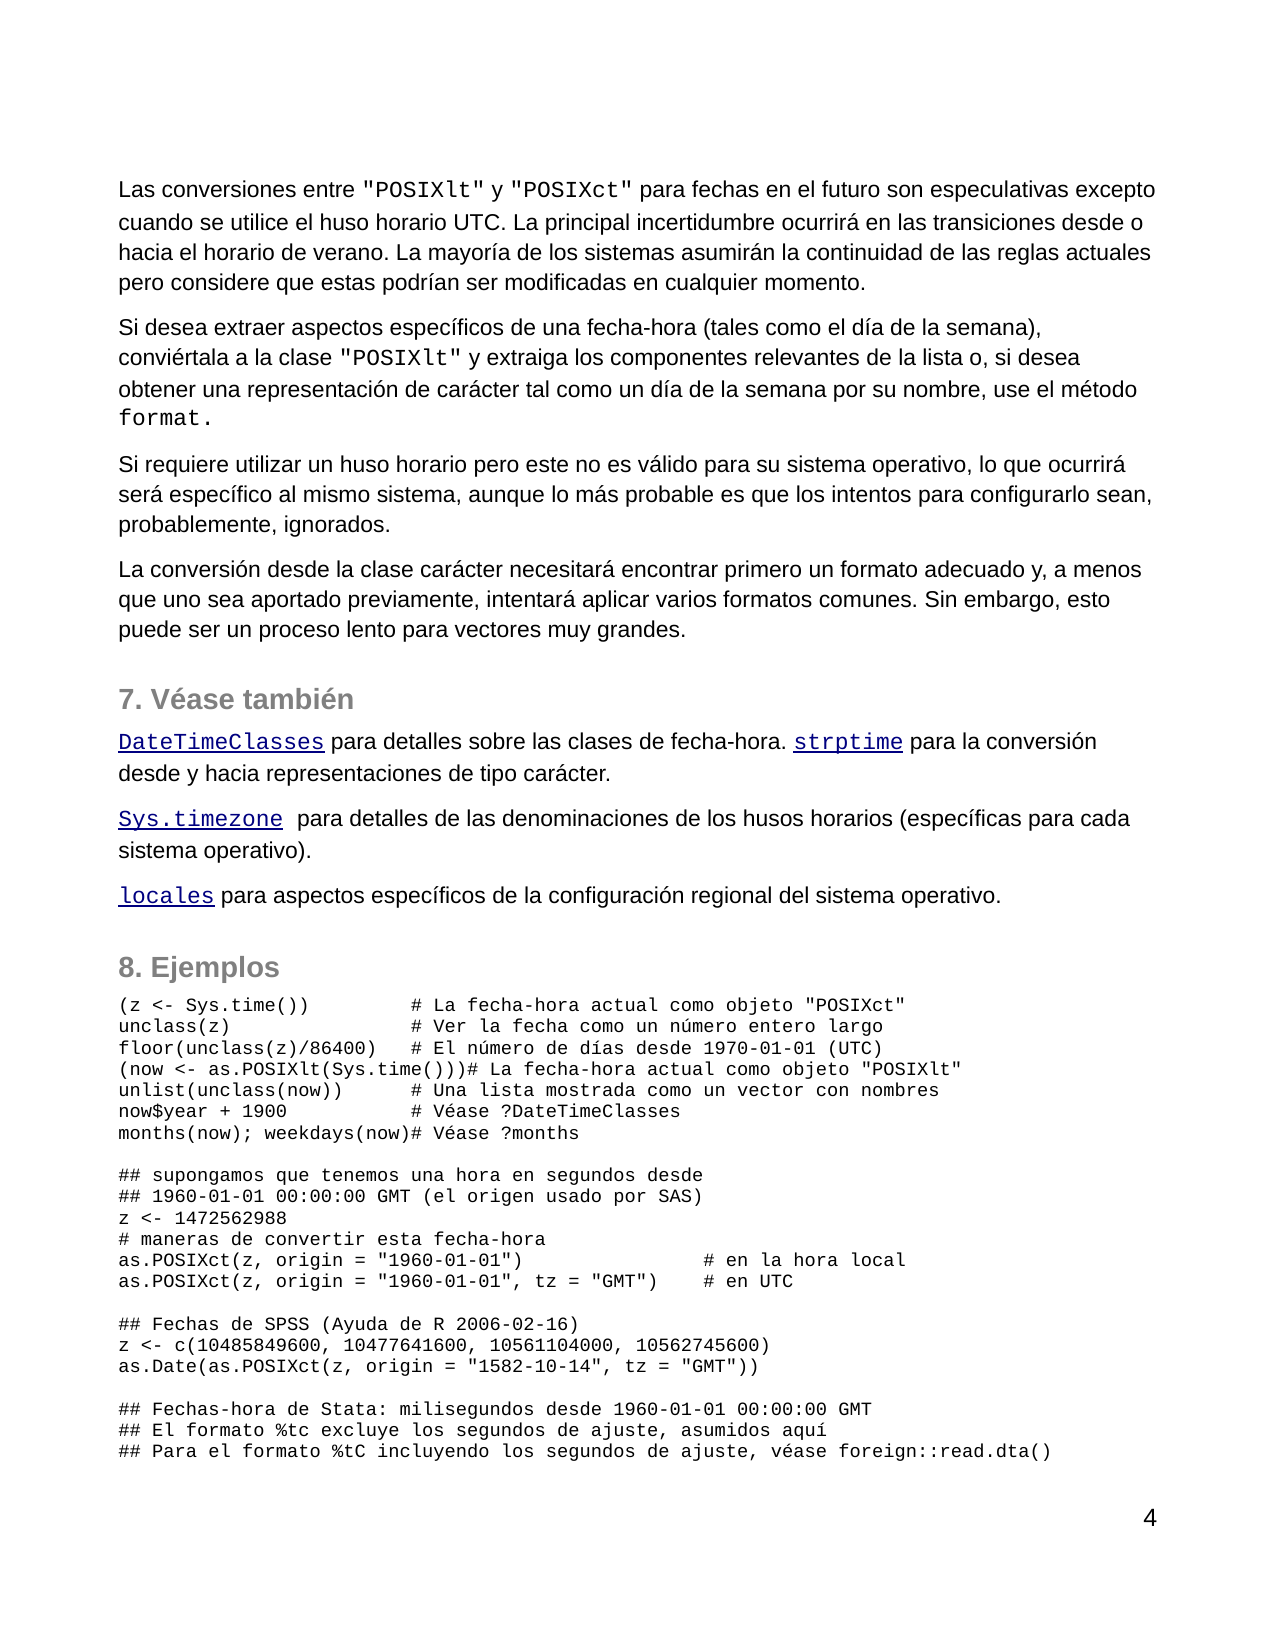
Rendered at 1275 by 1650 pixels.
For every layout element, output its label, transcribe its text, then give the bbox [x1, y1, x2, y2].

text unclass(z) # Ver la fecha como un número entero largo [118, 1017, 1157, 1038]
text floor(unclass(z)/86400) # El número de días desde 1970-01-01 (UTC) [118, 1038, 1157, 1060]
text as.POSIXct(z, origin = "1960-01-01", tz = "GMT") # en UTC [118, 1272, 1157, 1293]
text ## El formato %tc excluye los segundos de ajuste, asumidos aquí [118, 1421, 1157, 1442]
text ## Fechas de SPSS (Ayuda de R 2006-02-16) [118, 1315, 1157, 1336]
text DateTimeClasses para detalles sobre las clases de fecha-hora. strptime para la conversión desde y hacia representaciones de tipo carácter. [118, 728, 1157, 787]
text locales para aspectos específicos de la configuración regional del sistema operativo. [118, 882, 1157, 910]
text unlist(unclass(now)) # Una lista mostrada como un vector con nombres [118, 1081, 1157, 1102]
text # maneras de convertir esta fecha-hora [118, 1230, 1157, 1251]
text ## 1960-01-01 00:00:00 GMT (el origen usado por SAS) [118, 1187, 1157, 1208]
text Si requiere utilizar un huso horario pero este no es válido para su sistema operativo, lo que ocurrirá será específico al mismo sistema, aunque lo más probable es que los intentos para configurarlo sean, probablemente, ignorados. [118, 451, 1157, 537]
text ## supongamos que tenemos una hora en segundos desde [118, 1166, 1157, 1187]
text Sys.timezone para detalles de las denominaciones de los husos horarios (específicas para cada sistema operativo). [118, 805, 1157, 863]
text Si desea extraer aspectos específicos de una fecha-hora (tales como el día de la semana), conviértala a la clase "POSIXlt" y extraiga los componentes relevantes de la lista o, si desea obtener una representación de carácter tal como un día de la semana por su nombre, use el método format. [118, 314, 1157, 432]
text now$year + 1900 # Véase ?DateTimeClasses [118, 1102, 1157, 1123]
text as.POSIXct(z, origin = "1960-01-01") # en la hora local [118, 1251, 1157, 1272]
text La conversión desde la clase carácter necesitará encontrar primero un formato adecuado y, a menos que uno sea aportado previamente, intentará aplicar varios formatos comunes. Sin embargo, esto puede ser un proceso lento para vectores muy grandes. [118, 556, 1157, 643]
text (now <- as.POSIXlt(Sys.time()))# La fecha-hora actual como objeto "POSIXlt" [118, 1060, 1157, 1081]
text Las conversiones entre "POSIXlt" y "POSIXct" para fechas en el futuro son especulativas excepto cuando se utilice el huso horario UTC. La principal incertidumbre ocurrirá en las transiciones desde o hacia el horario de verano. La mayoría de los sistemas asumirán la continuidad de las reglas actuales pero considere que estas podrían ser modificadas en cualquier momento. [118, 176, 1157, 295]
subtitle 8. Ejemplos [118, 950, 1157, 983]
text ## Para el formato %tC incluyendo los segundos de ajuste, véase foreign::read.dta() [118, 1442, 1157, 1463]
text z <- 1472562988 [118, 1208, 1157, 1230]
text as.Date(as.POSIXct(z, origin = "1582-10-14", tz = "GMT")) [118, 1357, 1157, 1378]
text months(now); weekdays(now)# Véase ?months [118, 1123, 1157, 1145]
text (z <- Sys.time()) # La fecha-hora actual como objeto "POSIXct" [118, 996, 1157, 1017]
subtitle 7. Véase también [118, 682, 1157, 716]
text ## Fechas-hora de Stata: milisegundos desde 1960-01-01 00:00:00 GMT [118, 1400, 1157, 1421]
text z <- c(10485849600, 10477641600, 10561104000, 10562745600) [118, 1336, 1157, 1357]
